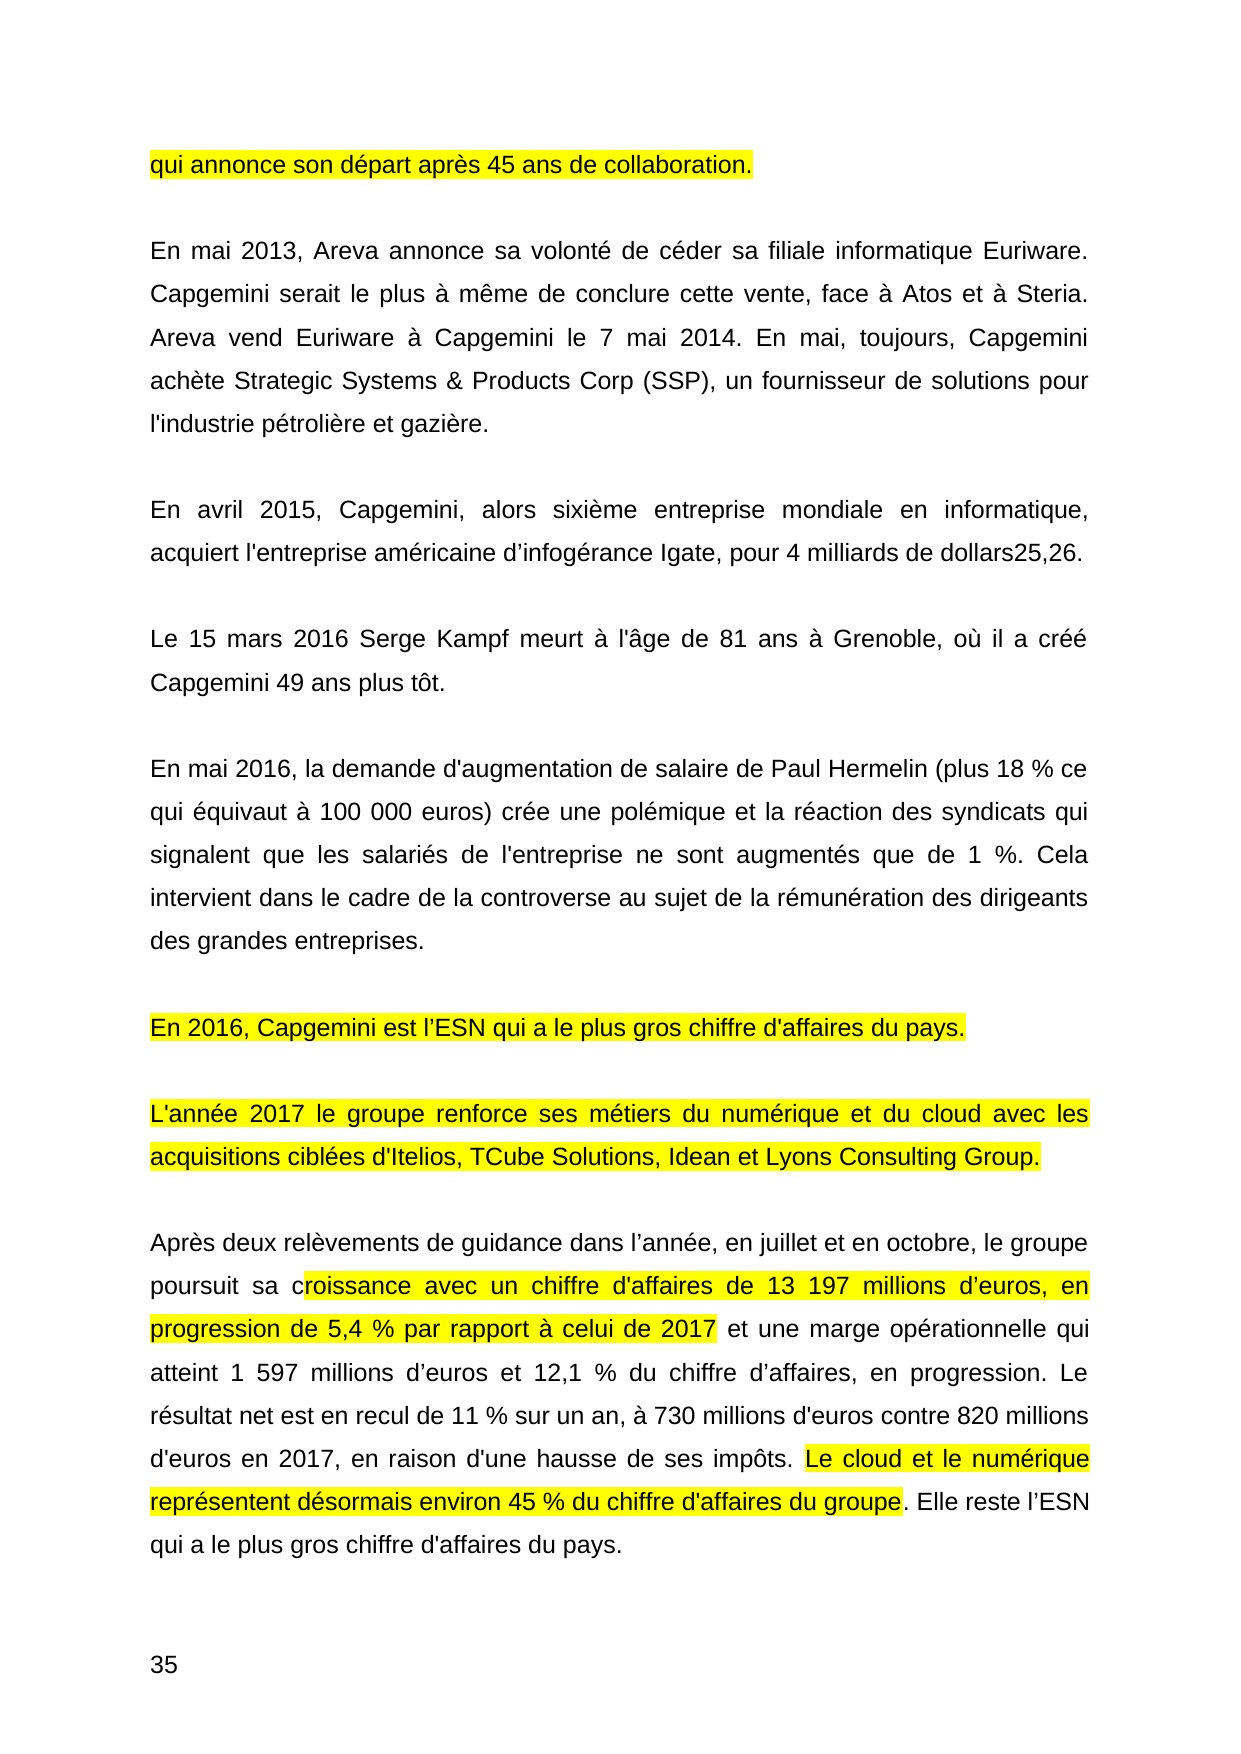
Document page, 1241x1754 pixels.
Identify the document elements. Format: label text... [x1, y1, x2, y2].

text Le 15 mars 2016 Serge Kampf meurt à l'âge de 81 ans à Grenoble, où il a créé Capgemini 49 ans plus tôt. [150, 624, 1090, 696]
text En mai 2016, la demande d'augmentation de salaire de Paul Hermelin (plus 18 % ce qui équivaut à 100 000 euros) crée une polémique et la réaction des syndicats qui signalent que les salariés de l'entreprise ne sont augmentés que de 1 %. Cela intervient dans le cadre de la controverse au sujet de la rémunération des dirigeants des grandes entreprises. [150, 754, 1090, 955]
text En avril 2015, Capgemini, alors sixième entreprise mondiale en informatique, acquiert l'entreprise américaine d’infogérance Igate, pour 4 milliards de dollars25,26. [150, 495, 1090, 567]
text En 2016, Capgemini est l’ESN qui a le plus gros chiffre d'affaires du pays. [150, 1012, 1090, 1041]
text L'année 2017 le groupe renforce ses métiers du numérique et du cloud avec les acquisitions ciblées d'Itelios, TCube Solutions, Idean et Lyons Consulting Group. [150, 1099, 1090, 1171]
text En mai 2013, Areva annonce sa volonté de céder sa filiale informatique Euriware. Capgemini serait le plus à même de conclure cette vente, face à Atos et à Steria. Areva vend Euriware à Capgemini le 7 mai 2014. En mai, toujours, Capgemini achète Strategic Systems & Products Corp (SSP), un fournisseur de solutions pour l'industrie pétrolière et gazière. [150, 236, 1090, 437]
text qui annonce son départ après 45 ans de collaboration. [150, 150, 1090, 179]
text Après deux relèvements de guidance dans l’année, en juillet et en octobre, le groupe poursuit sa croissance avec un chiffre d'affaires de 13 197 millions d’euros, en progression de 5,4 % par rapport à celui de 2017 et une marge opérationnelle qui atteint 1 597 millions d’euros et 12,1 % du chiffre d’affaires, en progression. Le résultat net est en recul de 11 % sur un an, à 730 millions d'euros contre 820 millions d'euros en 2017, en raison d'une hausse de ses impôts. Le cloud et le numérique représentent désormais environ 45 % du chiffre d'affaires du groupe. Elle reste l’ESN qui a le plus gros chiffre d'affaires du pays. [150, 1228, 1090, 1559]
